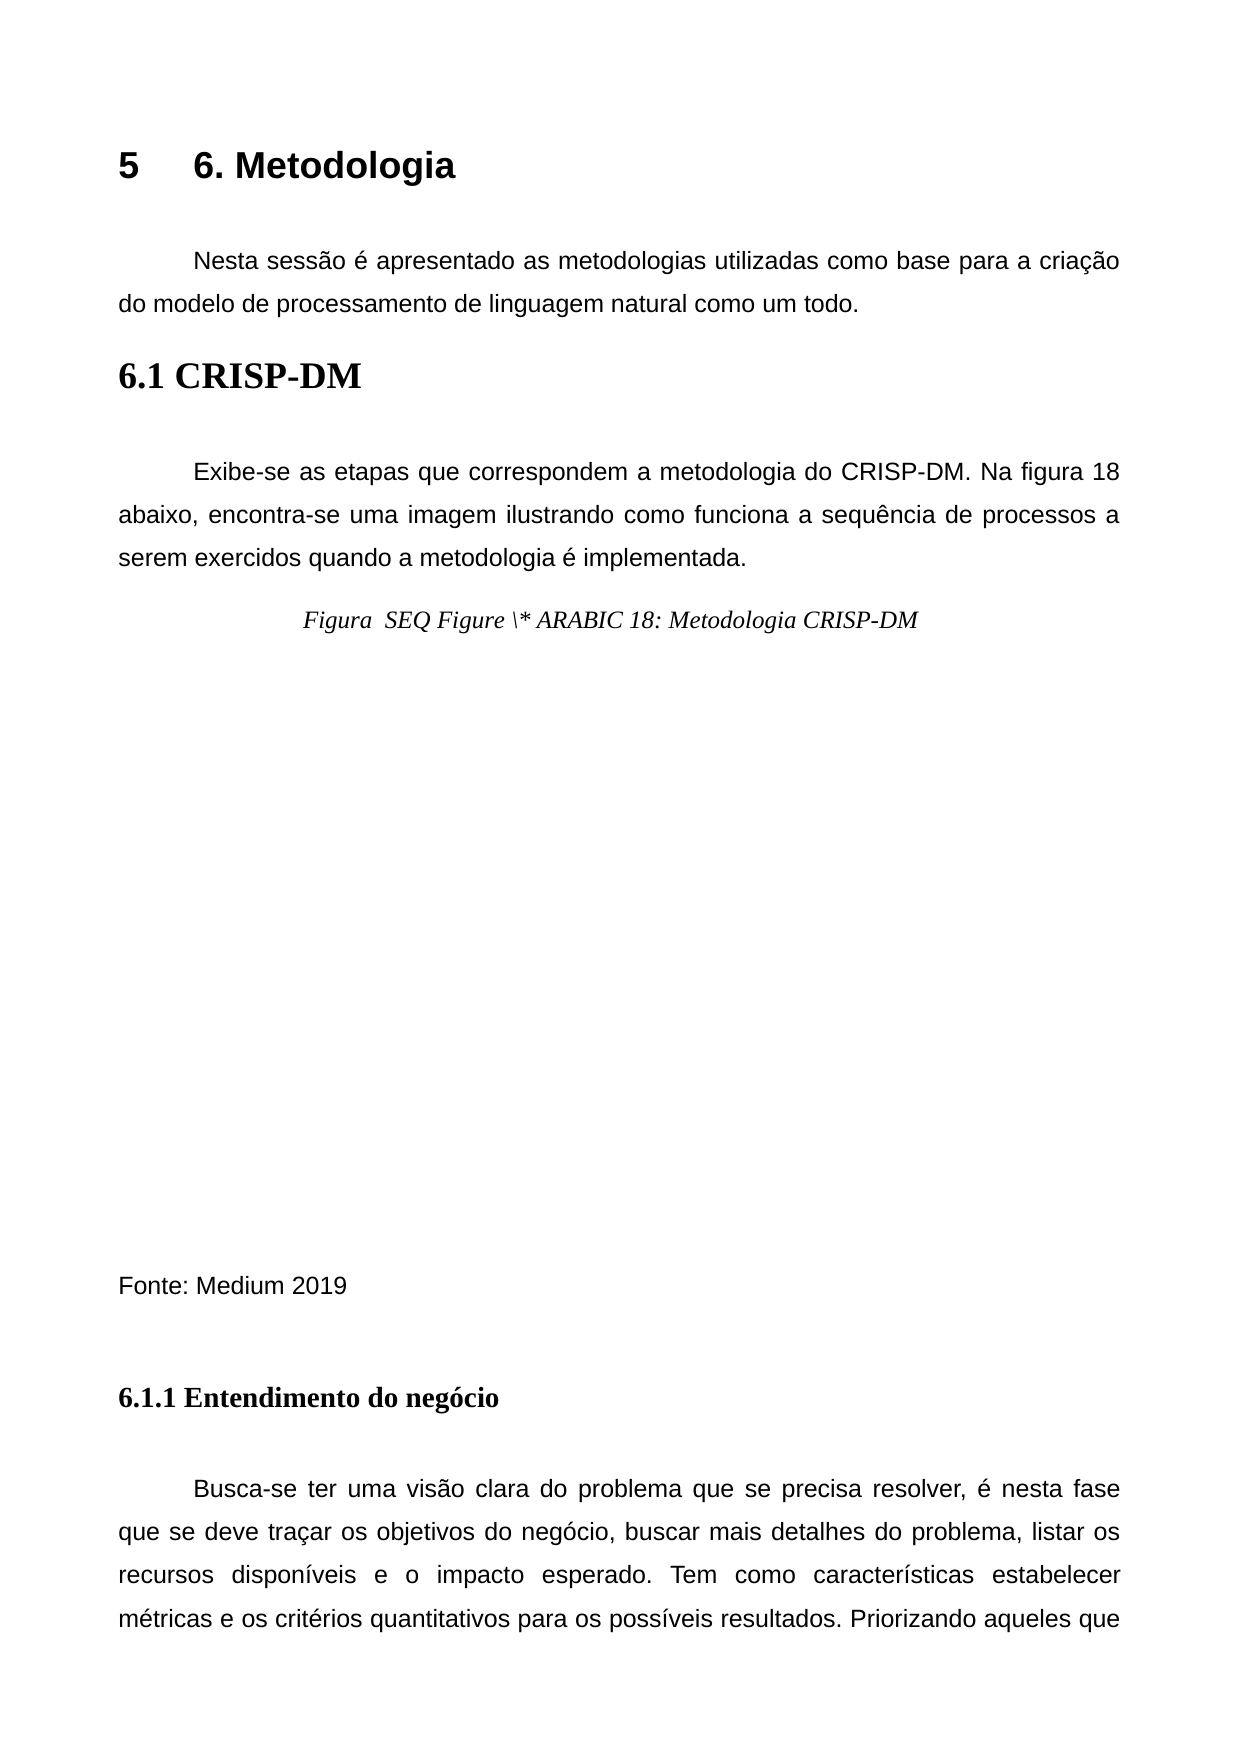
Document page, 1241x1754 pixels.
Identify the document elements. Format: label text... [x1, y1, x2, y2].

text Exibe-se as etapas que correspondem a metodologia do CRISP-DM. Na figura 18 abaixo, encontra-se uma imagem ilustrando como funciona a sequência de processos a serem exercidos quando a metodologia é implementada. [118, 457, 1122, 572]
text Nesta sessão é apresentado as metodologias utilizadas como base para a criação do modelo de processamento de linguagem natural como um todo. [118, 246, 1122, 318]
text Busca-se ter uma visão clara do problema que se precisa resolver, é nesta fase que se deve traçar os objetivos do negócio, buscar mais detalhes do problema, listar os recursos disponíveis e o impacto esperado. Tem como características estabelecer métricas e os critérios quantitativos para os possíveis resultados. Priorizando aqueles que [118, 1474, 1122, 1632]
text Fonte: Medium 2019 [118, 595, 1122, 1300]
subtitle 6.1.1 Entendimento do negócio [118, 1381, 1122, 1414]
subtitle 6.1 CRISP-DM [118, 353, 1122, 397]
subtitle 6. Metodologia [118, 143, 1122, 186]
